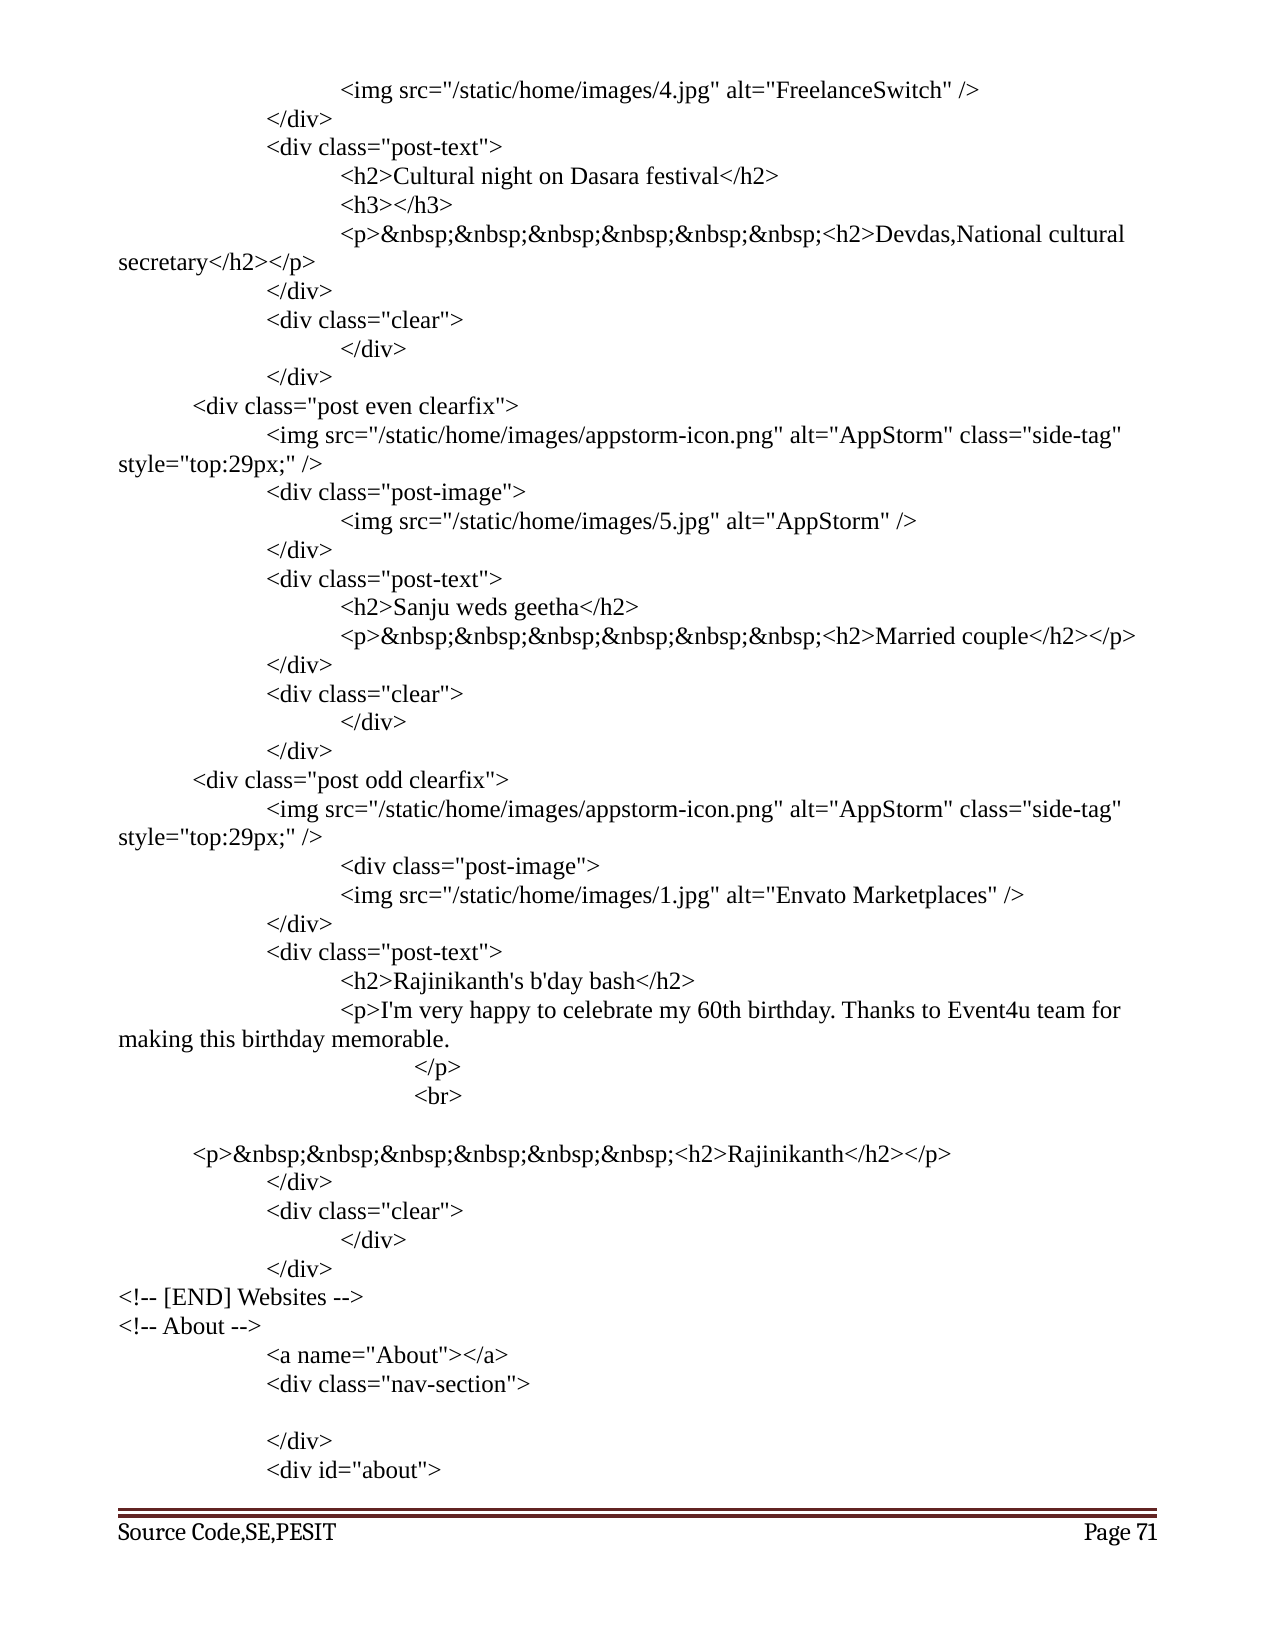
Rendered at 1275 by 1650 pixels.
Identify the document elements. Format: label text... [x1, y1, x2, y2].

text </div> [118, 736, 1157, 765]
text <br> [118, 1081, 1157, 1110]
text <p>&nbsp;&nbsp;&nbsp;&nbsp;&nbsp;&nbsp;<h2>Rajinikanth</h2></p> [118, 1110, 1157, 1167]
text <div id="about"> [118, 1455, 1157, 1484]
text <h2>Rajinikanth's b'day bash</h2> [118, 966, 1157, 995]
text </div> [118, 334, 1157, 362]
text <div class="post-image"> [118, 477, 1157, 506]
text <img src="/static/home/images/appstorm-icon.png" alt="AppStorm" class="side-tag" style="top:29px;" /> [118, 420, 1157, 477]
text <div class="post even clearfix"> [118, 391, 1157, 420]
text <p>&nbsp;&nbsp;&nbsp;&nbsp;&nbsp;&nbsp;<h2>Married couple</h2></p> [118, 621, 1157, 650]
text <div class="post-text"> [118, 132, 1157, 161]
text <div class="nav-section"> [118, 1369, 1157, 1397]
text </div> [118, 362, 1157, 391]
text </div> [118, 1254, 1157, 1282]
text <img src="/static/home/images/5.jpg" alt="AppStorm" /> [118, 506, 1157, 535]
text <div class="post-image"> [118, 851, 1157, 880]
text </div> [118, 104, 1157, 132]
text </div> [118, 1225, 1157, 1254]
text </div> [118, 276, 1157, 305]
text <h2>Cultural night on Dasara festival</h2> [118, 161, 1157, 190]
text <!-- [END] Websites --> [118, 1282, 1157, 1311]
text </div> [118, 535, 1157, 564]
text <a name="About"></a> [118, 1340, 1157, 1369]
text <div class="clear"> [118, 305, 1157, 334]
text <h2>Sanju weds geetha</h2> [118, 592, 1157, 621]
text <div class="post-text"> [118, 564, 1157, 592]
text <img src="/static/home/images/4.jpg" alt="FreelanceSwitch" /> [118, 75, 1157, 104]
text </div> [118, 650, 1157, 679]
text <h3></h3> [118, 190, 1157, 219]
text </div> [118, 707, 1157, 736]
text </div> [118, 1167, 1157, 1196]
text </p> [118, 1052, 1157, 1081]
text <img src="/static/home/images/appstorm-icon.png" alt="AppStorm" class="side-tag" style="top:29px;" /> [118, 794, 1157, 851]
text <!-- About --> [118, 1311, 1157, 1340]
text <div class="clear"> [118, 679, 1157, 707]
text <div class="post odd clearfix"> [118, 765, 1157, 794]
text </div> [118, 909, 1157, 937]
text <p>I'm very happy to celebrate my 60th birthday. Thanks to Event4u team for making this birthday memorable. [118, 995, 1157, 1052]
text </div> [118, 1426, 1157, 1455]
text <img src="/static/home/images/1.jpg" alt="Envato Marketplaces" /> [118, 880, 1157, 909]
text <div class="clear"> [118, 1196, 1157, 1225]
text <p>&nbsp;&nbsp;&nbsp;&nbsp;&nbsp;&nbsp;<h2>Devdas,National cultural secretary</h2></p> [118, 219, 1157, 276]
text <div class="post-text"> [118, 937, 1157, 966]
